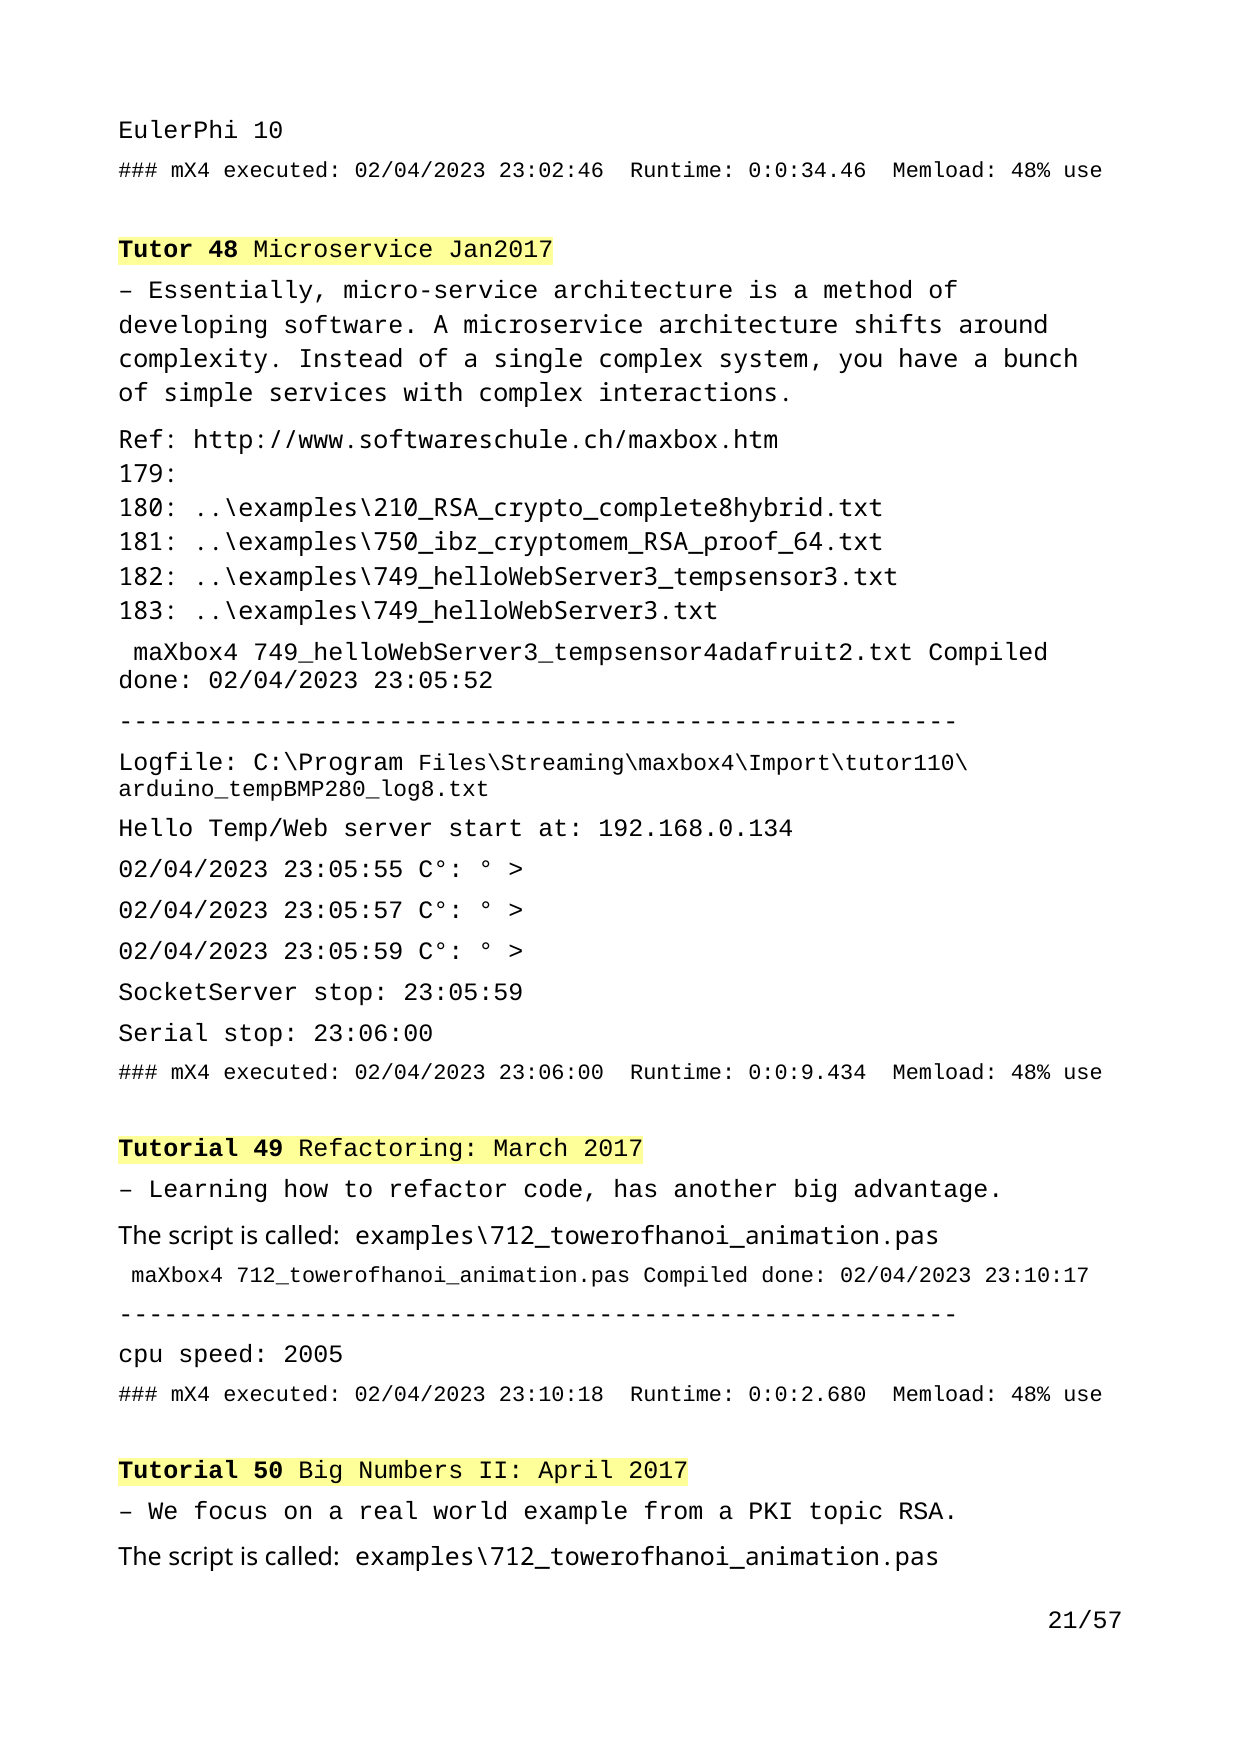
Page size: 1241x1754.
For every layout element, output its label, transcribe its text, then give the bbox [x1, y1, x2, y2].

text 02/04/2023 23:05:59 C°: ° > [118, 938, 1122, 967]
text Tutorial 50 Big Numbers II: April 2017 [118, 1457, 1122, 1486]
text cpu speed: 2005 [118, 1342, 1122, 1370]
text 02/04/2023 23:05:55 C°: ° > [118, 857, 1122, 885]
text – We focus on a real world example from a PKI topic RSA. [118, 1498, 1122, 1527]
text Ref: http://www.softwareschule.ch/maxbox.htm 179: 180: ..\examples\210_RSA_crypto_complete8hybrid.txt 181: ..\examples\750_ibz_cryptomem_RSA_proof_64.txt 182: ..\examples\749_helloWebServer3_tempsensor3.txt 183: ..\examples\749_helloWebServer3.txt [118, 422, 1122, 627]
text Tutor 48 Microservice Jan2017 [118, 237, 1122, 265]
text SocketServer stop: 23:05:59 [118, 979, 1122, 1008]
text -------------------------------------------------------- [118, 708, 1122, 737]
text – Essentially, micro-service architecture is a method of developing software. A microservice architecture shifts around complexity. Instead of a single complex system, you have a bunch of simple services with complex interactions. [118, 278, 1122, 409]
text ### mX4 executed: 02/04/2023 23:10:18 Runtime: 0:0:2.680 Memload: 48% use [118, 1383, 1122, 1408]
text Tutorial 49 Refactoring: March 2017 [118, 1136, 1122, 1164]
text 02/04/2023 23:05:57 C°: ° > [118, 898, 1122, 926]
text The script is called: examples\712_towerofhanoi_animation.pas [118, 1539, 1122, 1573]
text maXbox4 712_towerofhanoi_animation.pas Compiled done: 02/04/2023 23:10:17 [118, 1264, 1122, 1289]
text Hello Temp/Web server start at: 192.168.0.134 [118, 816, 1122, 844]
text Logfile: C:\Program Files\Streaming\maxbox4\Import\tutor110\arduino_tempBMP280_log8.txt [118, 749, 1122, 803]
text -------------------------------------------------------- [118, 1301, 1122, 1329]
text ### mX4 executed: 02/04/2023 23:06:00 Runtime: 0:0:9.434 Memload: 48% use [118, 1061, 1122, 1086]
text ### mX4 executed: 02/04/2023 23:02:46 Runtime: 0:0:34.46 Memload: 48% use [118, 159, 1122, 184]
text EulerPhi 10 [118, 118, 1122, 146]
text Serial stop: 23:06:00 [118, 1020, 1122, 1048]
text – Learning how to refactor code, has another big advantage. [118, 1176, 1122, 1205]
text maXbox4 749_helloWebServer3_tempsensor4adafruit2.txt Compiled done: 02/04/2023 23:05:52 [118, 639, 1122, 696]
text The script is called: examples\712_towerofhanoi_animation.pas [118, 1217, 1122, 1251]
